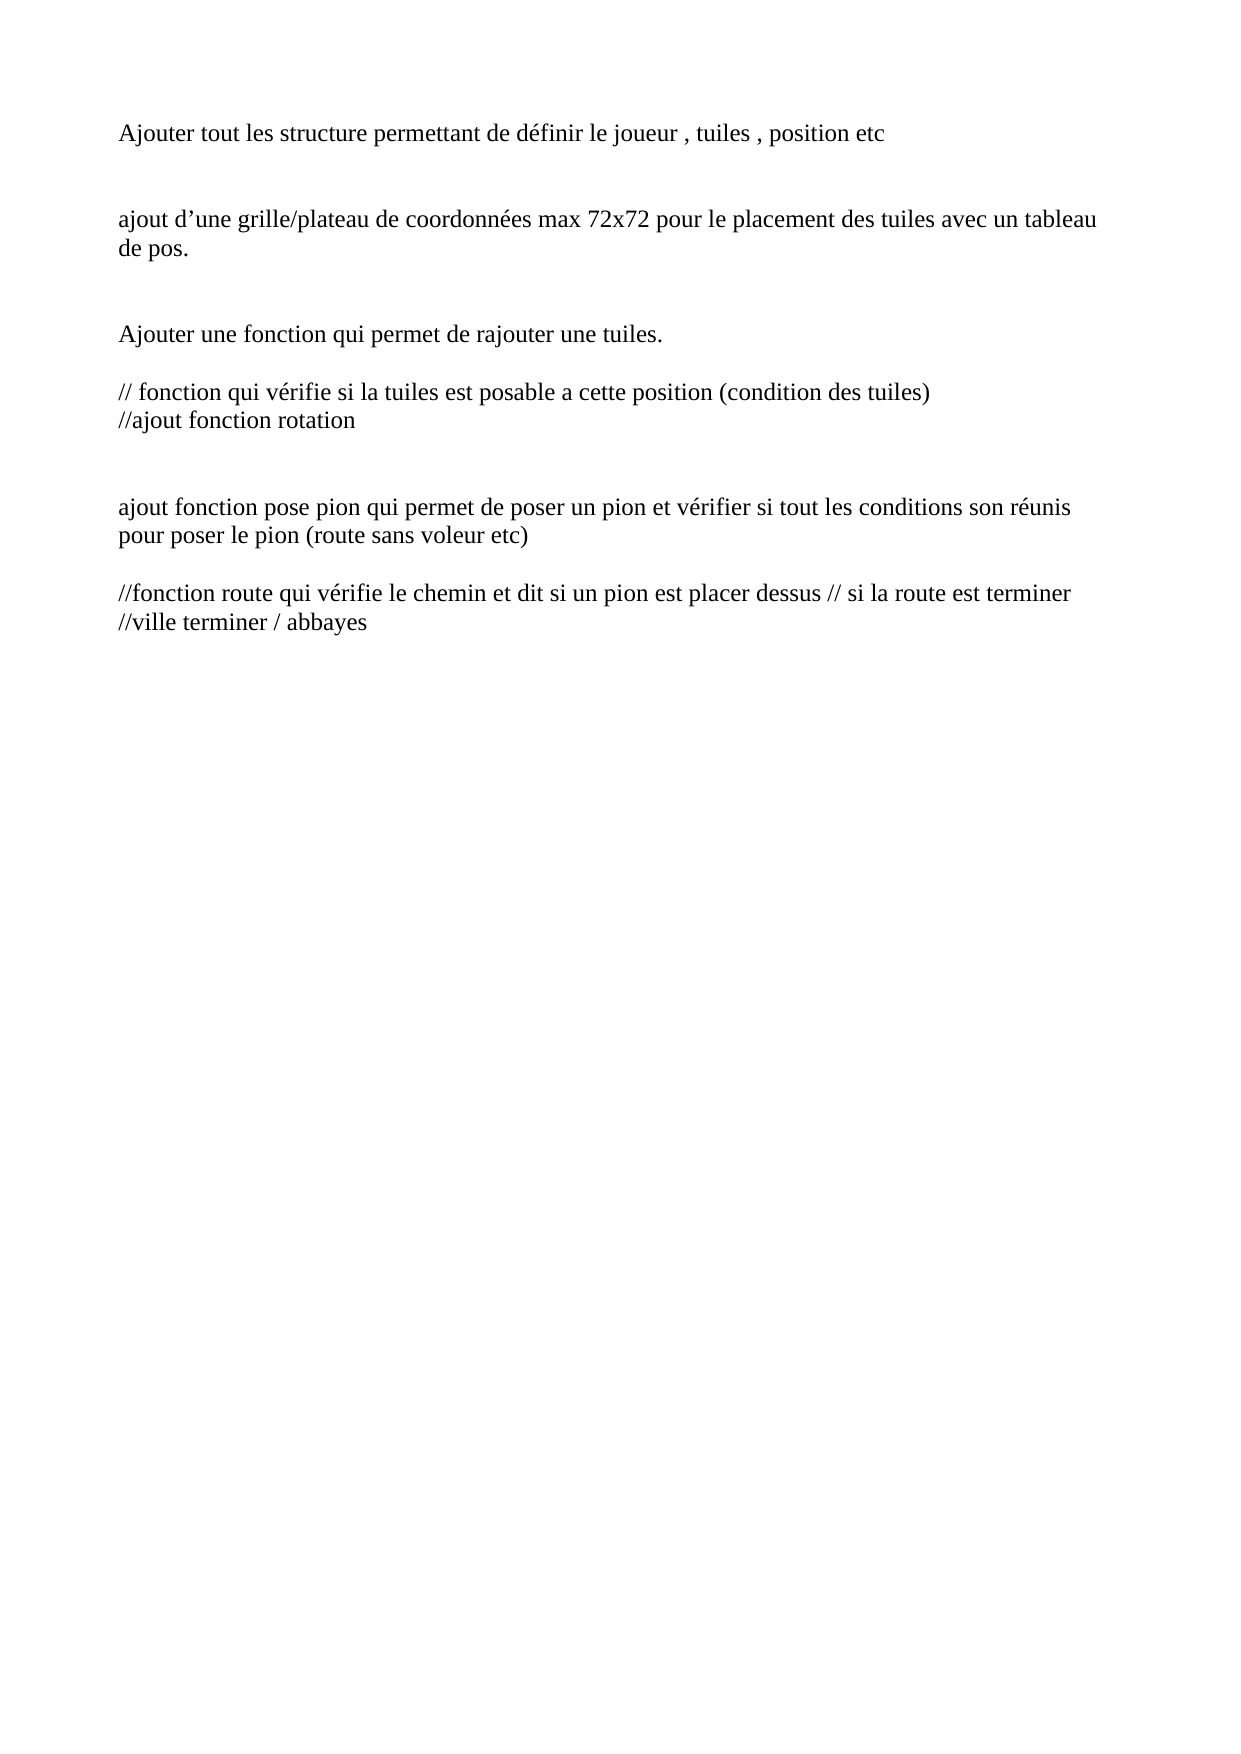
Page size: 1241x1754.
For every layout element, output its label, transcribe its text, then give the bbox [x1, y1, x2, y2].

text Ajouter une fonction qui permet de rajouter une tuiles. [118, 319, 1122, 348]
text ajout fonction pose pion qui permet de poser un pion et vérifier si tout les conditions son réunis pour poser le pion (route sans voleur etc) [118, 492, 1122, 549]
text ajout d’une grille/plateau de coordonnées max 72x72 pour le placement des tuiles avec un tableau de pos. [118, 204, 1122, 262]
text //fonction route qui vérifie le chemin et dit si un pion est placer dessus // si la route est terminer [118, 578, 1122, 607]
text //ville terminer / abbayes [118, 607, 1122, 636]
text //ajout fonction rotation [118, 406, 1122, 434]
text // fonction qui vérifie si la tuiles est posable a cette position (condition des tuiles) [118, 377, 1122, 406]
text Ajouter tout les structure permettant de définir le joueur , tuiles , position etc [118, 118, 1122, 147]
